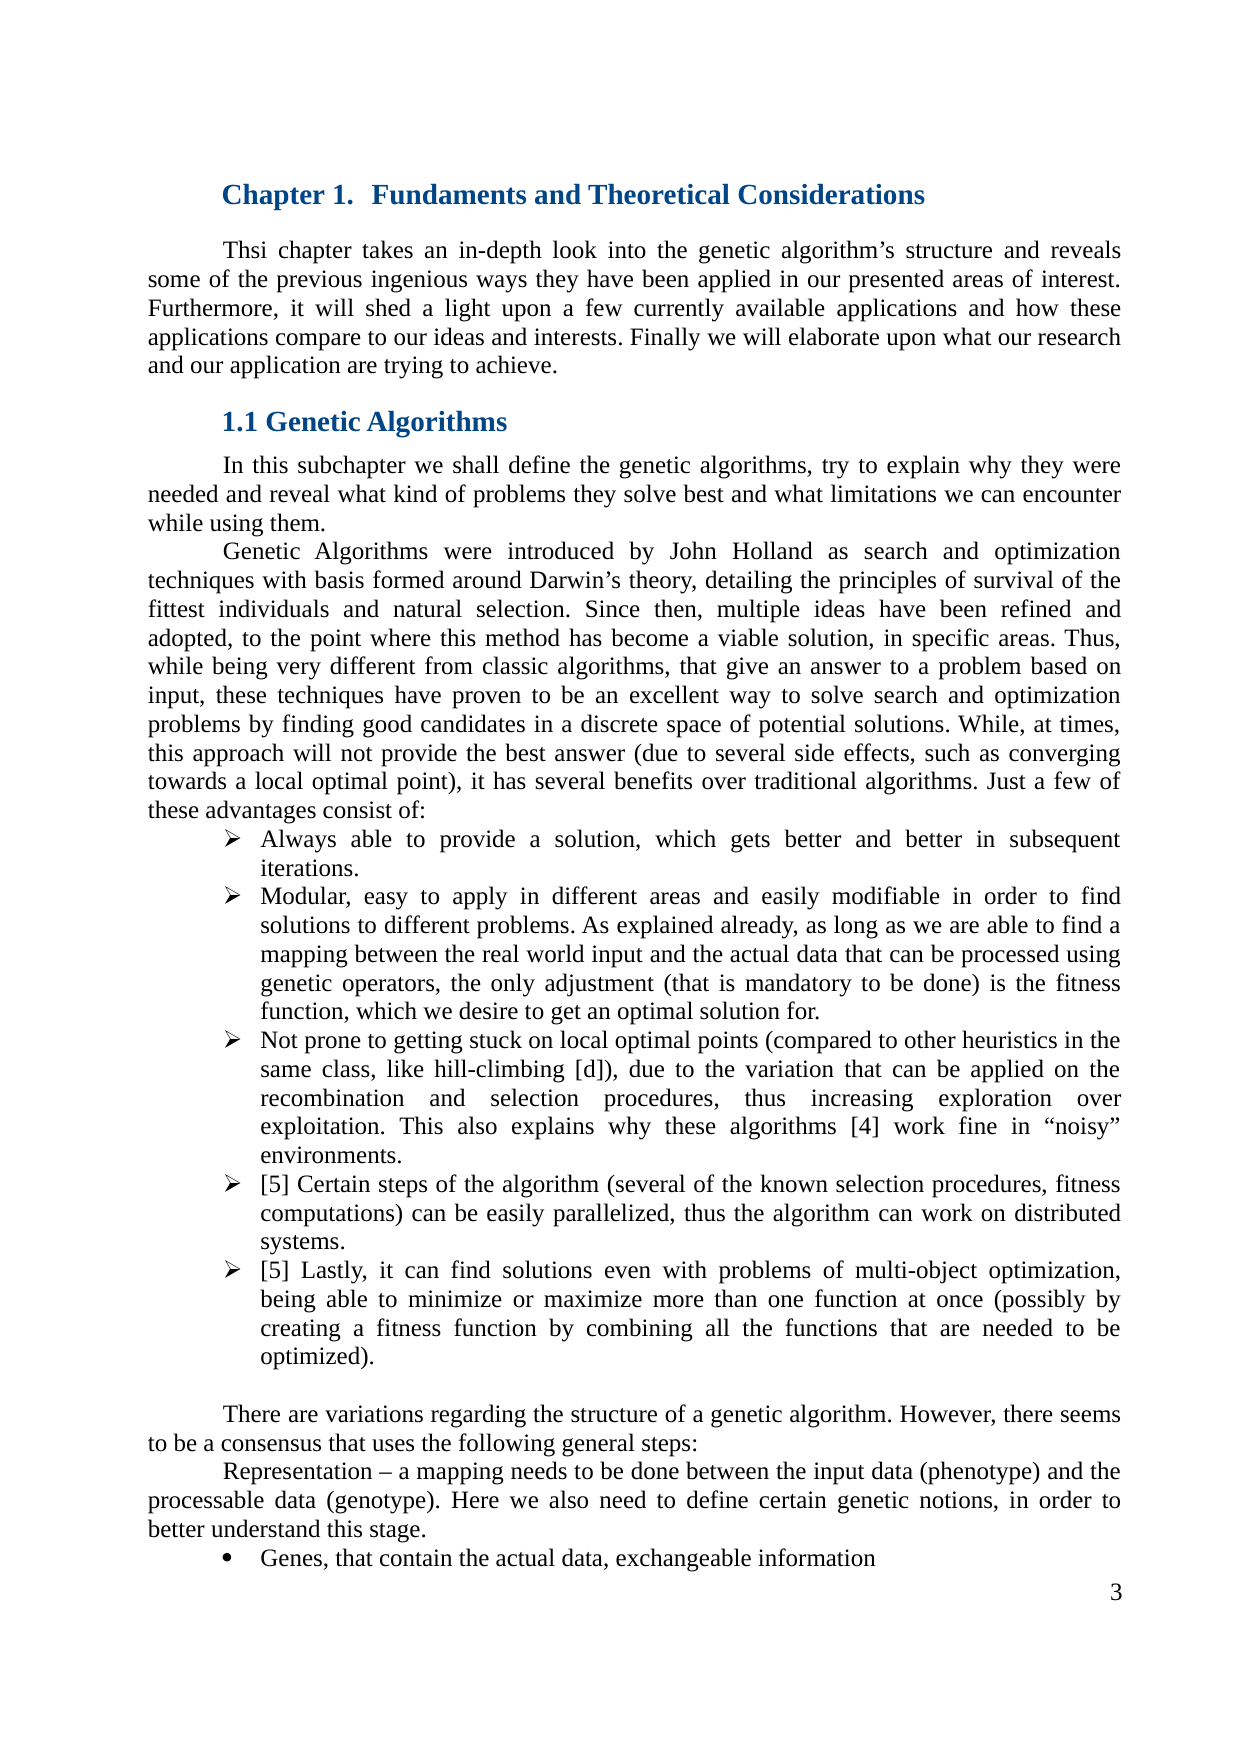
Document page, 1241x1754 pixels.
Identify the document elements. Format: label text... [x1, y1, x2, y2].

text Thsi chapter takes an in-depth look into the genetic algorithm’s structure and reveals some of the previous ingenious ways they have been applied in our presented areas of interest. Furthermore, it will shed a light upon a few currently available applications and how these applications compare to our ideas and interests. Finally we will elaborate upon what our research and our application are trying to achieve. [148, 236, 1122, 379]
list [5] Certain steps of the algorithm (several of the known selection procedures, fitness computations) can be easily parallelized, thus the algorithm can work on distributed systems. [223, 1169, 1122, 1255]
list [5] Lastly, it can find solutions even with problems of multi-object optimization, being able to minimize or maximize more than one function at once (possibly by creating a fitness function by combining all the functions that are needed to be optimized). [223, 1255, 1122, 1370]
text Genetic Algorithms were introduced by John Holland as search and optimization techniques with basis formed around Darwin’s theory, detailing the principles of survival of the fittest individuals and natural selection. Since then, multiple ideas have been refined and adopted, to the point where this method has become a viable solution, in specific areas. Thus, while being very different from classic algorithms, that give an answer to a problem based on input, these techniques have proven to be an excellent way to solve search and optimization problems by finding good candidates in a discrete space of potential solutions. While, at times, this approach will not provide the best answer (due to several side effects, such as converging towards a local optimal point), it has several benefits over traditional algorithms. Just a few of these advantages consist of: [148, 536, 1122, 824]
list Genes, that contain the actual data, exchangeable information [223, 1543, 1122, 1571]
list Always able to provide a solution, which gets better and better in subsequent iterations. [223, 824, 1122, 881]
text There are variations regarding the structure of a genetic algorithm. However, there seems to be a consensus that uses the following general steps: [148, 1399, 1122, 1456]
text In this subchapter we shall define the genetic algorithms, try to explain why they were needed and reveal what kind of problems they solve best and what limitations we can encounter while using them. [148, 450, 1122, 536]
subtitle Genetic Algorithms [221, 404, 1122, 438]
list Not prone to getting stuck on local optimal points (compared to other heuristics in the same class, like hill-climbing [d]), due to the variation that can be applied on the recombination and selection procedures, thus increasing exploration over exploitation. This also explains why these algorithms [4] work fine in “noisy” environments. [223, 1025, 1122, 1169]
text Representation – a mapping needs to be done between the input data (phenotype) and the processable data (genotype). Here we also need to define certain genetic notions, in order to better understand this stage. [148, 1456, 1122, 1543]
list Modular, easy to apply in different areas and easily modifiable in order to find solutions to different problems. As explained already, as long as we are able to find a mapping between the real world input and the actual data that can be processed using genetic operators, the only adjustment (that is mandatory to be done) is the fitness function, which we desire to get an optimal solution for. [223, 881, 1122, 1025]
subtitle Chapter 1. Fundaments and Theoretical Considerations [221, 177, 1122, 211]
